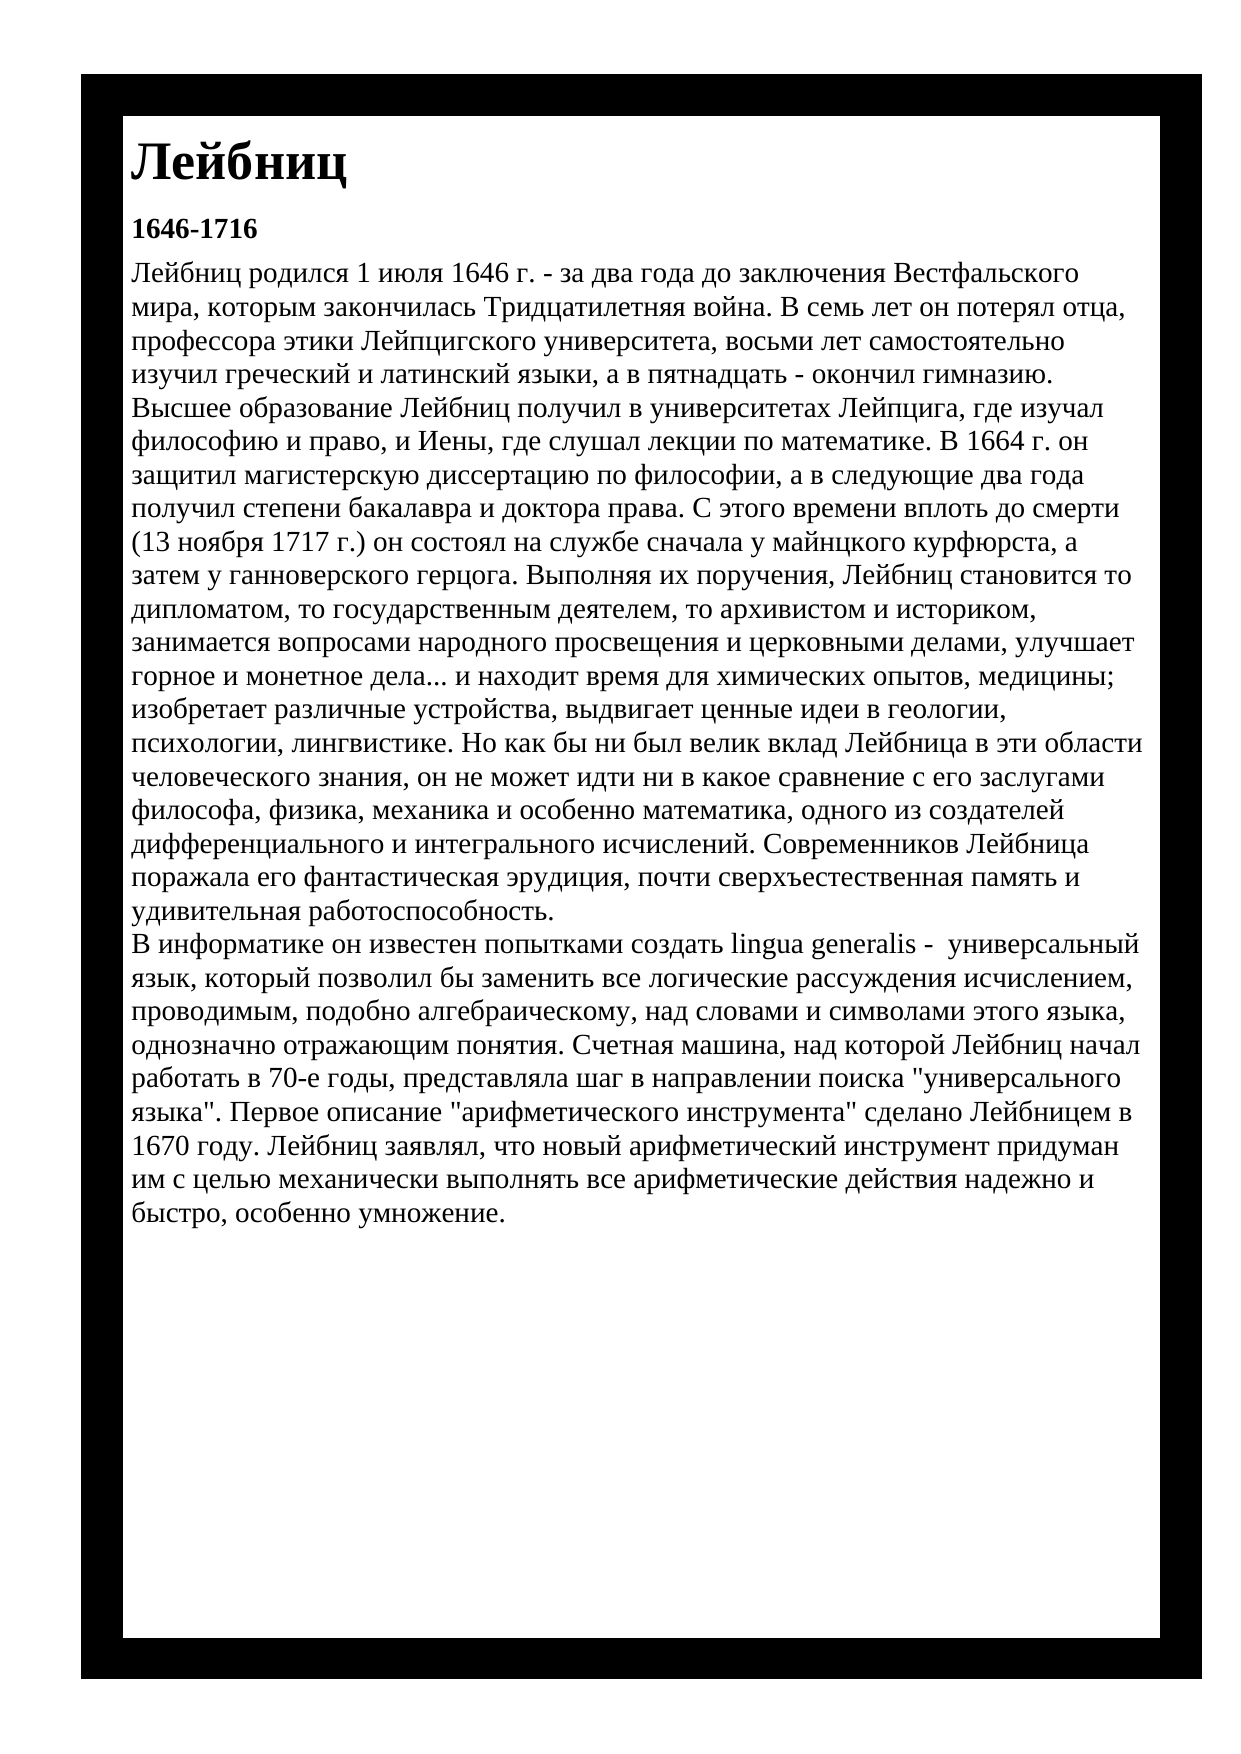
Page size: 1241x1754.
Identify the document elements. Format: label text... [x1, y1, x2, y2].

text Лейбниц [131, 128, 1152, 191]
subtitle В информатике он известен попытками создать lingua generalis - универсальный язык, который позволил бы заменить все логические рассуждения исчислением, проводимым, подобно алгебраическому, над словами и символами этого языка, однозначно отражающим понятия. Счетная машина, над которой Лейбниц начал работать в 70-е годы, представляла шаг в направлении поиска "универсального языка". Первое описание "арифметического инструмента" сделано Лейбницем в 1670 году. Лейбниц заявлял, что новый арифметический инструмент придуман им с целью механически выполнять все арифметические действия надежно и быстро, особенно умножение. [131, 926, 1152, 1228]
text 1646-1716 [131, 212, 1152, 245]
subtitle Лейбниц родился 1 июля 1646 г. - за два года до заключения Вестфальского мира, которым закончилась Тридцатилетняя война. В семь лет он потерял отца, профессора этики Лейпцигского университета, восьми лет самостоятельно изучил греческий и латинский языки, а в пятнадцать - окончил гимназию. Высшее образование Лейбниц получил в университетах Лейпцига, где изучал философию и право, и Иены, где слушал лекции по математике. В 1664 г. он защитил магистерскую диссертацию по философии, а в следующие два года получил степени бакалавра и доктора права. С этого времени вплоть до смерти (13 ноября 1717 г.) он состоял на службе сначала у майнцкого курфюрста, а затем у ганноверского герцога. Выполняя их поручения, Лейбниц становится то дипломатом, то государственным деятелем, то архивистом и историком, занимается вопросами народного просвещения и церковными делами, улучшает горное и монетное дела... и находит время для химических опытов, медицины; изобретает различные устройства, выдвигает ценные идеи в геологии, психологии, лингвистике. Но как бы ни был велик вклад Лейбница в эти области человеческого знания, он не может идти ни в какое сравнение с его заслугами философа, физика, механика и особенно математика, одного из создателей дифференциального и интегрального исчислений. Современников Лейбница поражала его фантастическая эрудиция, почти сверхъестественная память и удивительная работоспособность. [131, 256, 1152, 926]
